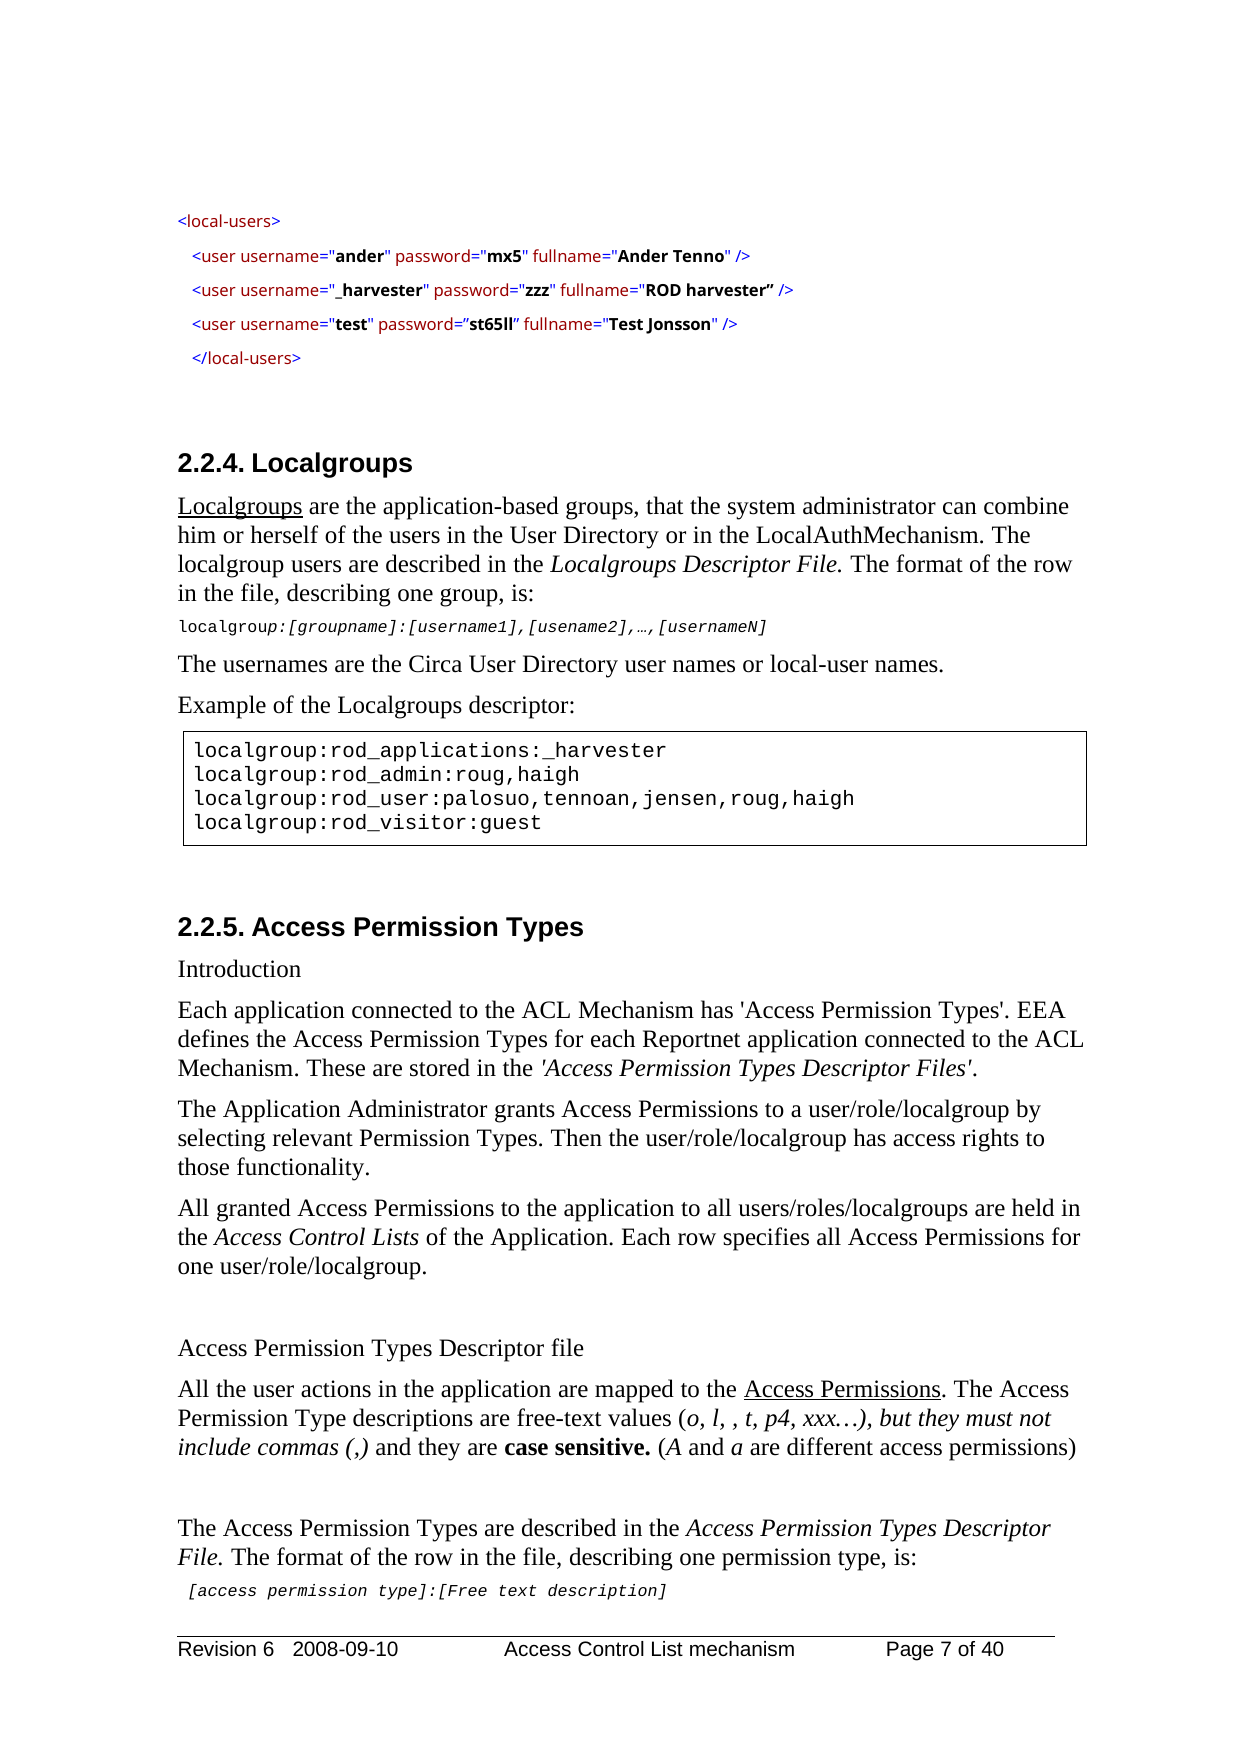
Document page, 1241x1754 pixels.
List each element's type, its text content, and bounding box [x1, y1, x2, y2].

text <user username="_harvester" password="zzz" fullname="ROD harvester” /> [177, 279, 1092, 301]
text All granted Access Permissions to the application to all users/roles/localgroups are held in the Access Control Lists of the Application. Each row specifies all Access Permissions for one user/role/localgroup. [177, 1193, 1092, 1280]
text Localgroups are the application-based groups, that the system administrator can combine him or herself of the users in the User Directory or in the LocalAuthMechanism. The localgroup users are described in the Localgroups Descriptor File. The format of the row in the file, describing one group, is: [177, 491, 1092, 607]
text localgroup:rod_admin:roug,haigh [184, 755, 1086, 779]
text </local-users> [177, 347, 1092, 370]
text localgroup:rod_user:palosuo,tennoan,jensen,roug,haigh [184, 779, 1086, 803]
text localgroup:rod_visitor:guest [184, 803, 1086, 845]
text Each application connected to the ACL Mechanism has 'Access Permission Types'. EEA defines the Access Permission Types for each Reportnet application connected to the ACL Mechanism. These are stored in the 'Access Permission Types Descriptor Files'. [177, 995, 1092, 1082]
text The usernames are the Circa User Directory user names or local-user names. [177, 649, 1092, 678]
subtitle Access Permission Types [177, 911, 1092, 942]
text localgroup:[groupname]:[username1],[usename2],…,[usernameN] [177, 619, 1092, 637]
text All the user actions in the application are mapped to the Access Permissions. The Access Permission Type descriptions are free-text values (o, l, , t, p4, xxx…), but they must not include commas (,) and they are case sensitive. (A and a are different access permissions) [177, 1373, 1092, 1461]
text <user username="ander" password="mx5" fullname="Ander Tenno" /> [177, 244, 1092, 267]
text The Application Administrator grants Access Permissions to a user/role/localgroup by selecting relevant Permission Types. Then the user/role/localgroup has access rights to those functionality. [177, 1094, 1092, 1181]
text [access permission type]:[Free text description] [177, 1583, 1092, 1602]
text Example of the Localgroups descriptor: [177, 690, 1092, 719]
text <local-users> [177, 210, 1092, 233]
text localgroup:rod_applications:_harvester [184, 732, 1086, 755]
text Access Permission Types Descriptor file [177, 1333, 1092, 1362]
subtitle Localgroups [177, 447, 1092, 478]
text Introduction [177, 954, 1092, 983]
text The Access Permission Types are described in the Access Permission Types Descriptor File. The format of the row in the file, describing one permission type, is: [177, 1513, 1092, 1571]
text <user username="test" password=”st65ll” fullname="Test Jonsson" /> [177, 313, 1092, 336]
